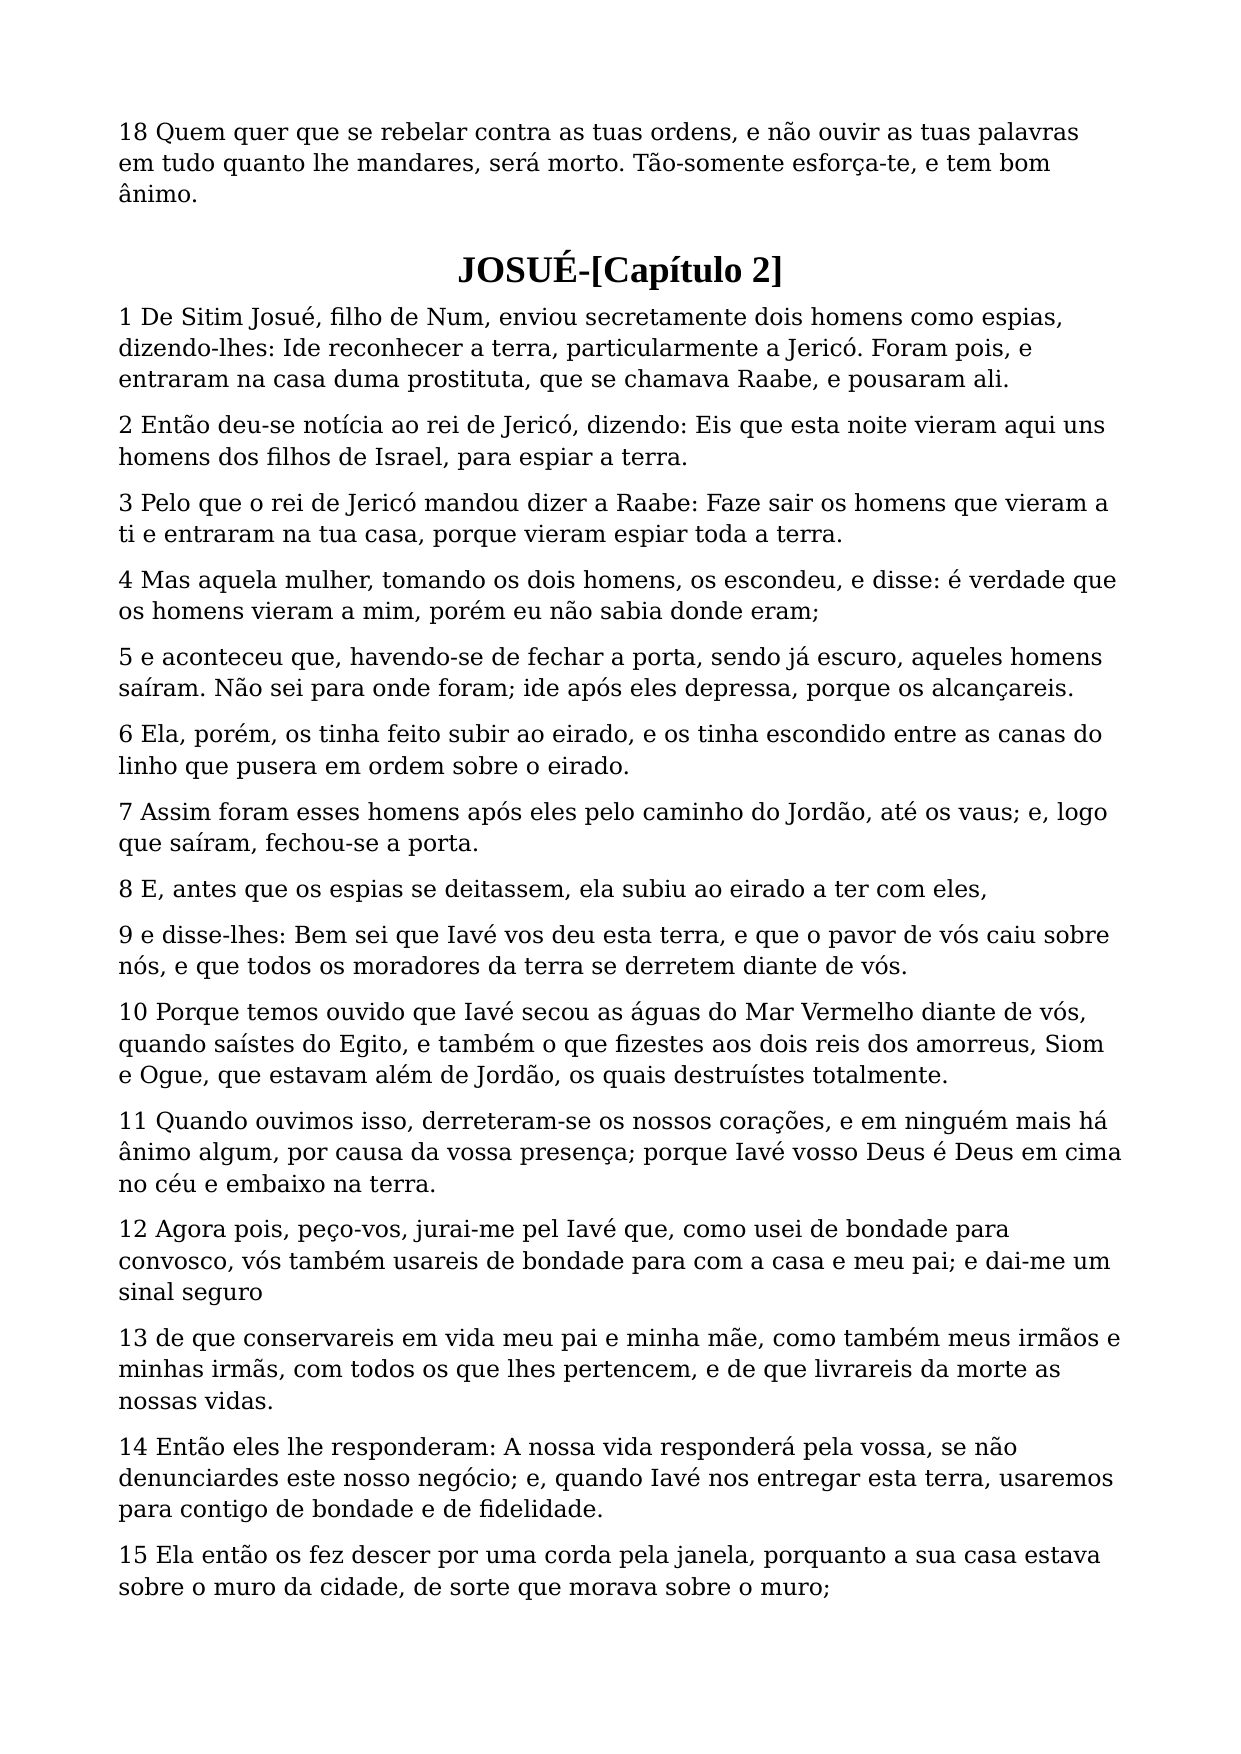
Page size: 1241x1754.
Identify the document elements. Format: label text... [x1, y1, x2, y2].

text 9 e disse-lhes: Bem sei que Iavé vos deu esta terra, e que o pavor de vós caiu sobre nós, e que todos os moradores da terra se derretem diante de vós. [118, 922, 1122, 980]
text 18 Quem quer que se rebelar contra as tuas ordens, e não ouvir as tuas palavras em tudo quanto lhe mandares, será morto. Tão-somente esforça-te, e tem bom ânimo. [118, 118, 1122, 208]
text 14 Então eles lhe responderam: A nossa vida responderá pela vossa, se não denunciardes este nosso negócio; e, quando Iavé nos entregar esta terra, usaremos para contigo de bondade e de fidelidade. [118, 1433, 1122, 1523]
text 6 Ela, porém, os tinha feito subir ao eirado, e os tinha escondido entre as canas do linho que pusera em ordem sobre o eirado. [118, 721, 1122, 780]
text 3 Pelo que o rei de Jericó mandou dizer a Raabe: Faze sair os homens que vieram a ti e entraram na tua casa, porque vieram espiar toda a terra. [118, 489, 1122, 548]
text 7 Assim foram esses homens após eles pelo caminho do Jordão, até os vaus; e, logo que saíram, fechou-se a porta. [118, 798, 1122, 857]
text 11 Quando ouvimos isso, derreteram-se os nossos corações, e em ninguém mais há ânimo algum, por causa da vossa presença; porque Iavé vosso Deus é Deus em cima no céu e embaixo na terra. [118, 1107, 1122, 1197]
text 2 Então deu-se notícia ao rei de Jericó, dizendo: Eis que esta noite vieram aqui uns homens dos filhos de Israel, para espiar a terra. [118, 412, 1122, 471]
text 12 Agora pois, peço-vos, jurai-me pel Iavé que, como usei de bondade para convosco, vós também usareis de bondade para com a casa e meu pai; e dai-me um sinal seguro [118, 1216, 1122, 1306]
text 1 De Sitim Josué, filho de Num, enviou secretamente dois homens como espias, dizendo-lhes: Ide reconhecer a terra, particularmente a Jericó. Foram pois, e entraram na casa duma prostituta, que se chamava Raabe, e pousaram ali. [118, 303, 1122, 393]
text 4 Mas aquela mulher, tomando os dois homens, os escondeu, e disse: é verdade que os homens vieram a mim, porém eu não sabia donde eram; [118, 566, 1122, 625]
text 13 de que conservareis em vida meu pai e minha mãe, como também meus irmãos e minhas irmãs, com todos os que lhes pertencem, e de que livrareis da morte as nossas vidas. [118, 1325, 1122, 1415]
subtitle JOSUÉ-[Capítulo 2] [118, 248, 1122, 291]
text 10 Porque temos ouvido que Iavé secou as águas do Mar Vermelho diante de vós, quando saístes do Egito, e também o que fizestes aos dois reis dos amorreus, Siom e Ogue, que estavam além de Jordão, os quais destruístes totalmente. [118, 999, 1122, 1089]
text 5 e aconteceu que, havendo-se de fechar a porta, sendo já escuro, aqueles homens saíram. Não sei para onde foram; ide após eles depressa, porque os alcançareis. [118, 644, 1122, 702]
text 15 Ela então os fez descer por uma corda pela janela, porquanto a sua casa estava sobre o muro da cidade, de sorte que morava sobre o muro; [118, 1542, 1122, 1601]
text 8 E, antes que os espias se deitassem, ela subiu ao eirado a ter com eles, [118, 876, 1122, 903]
